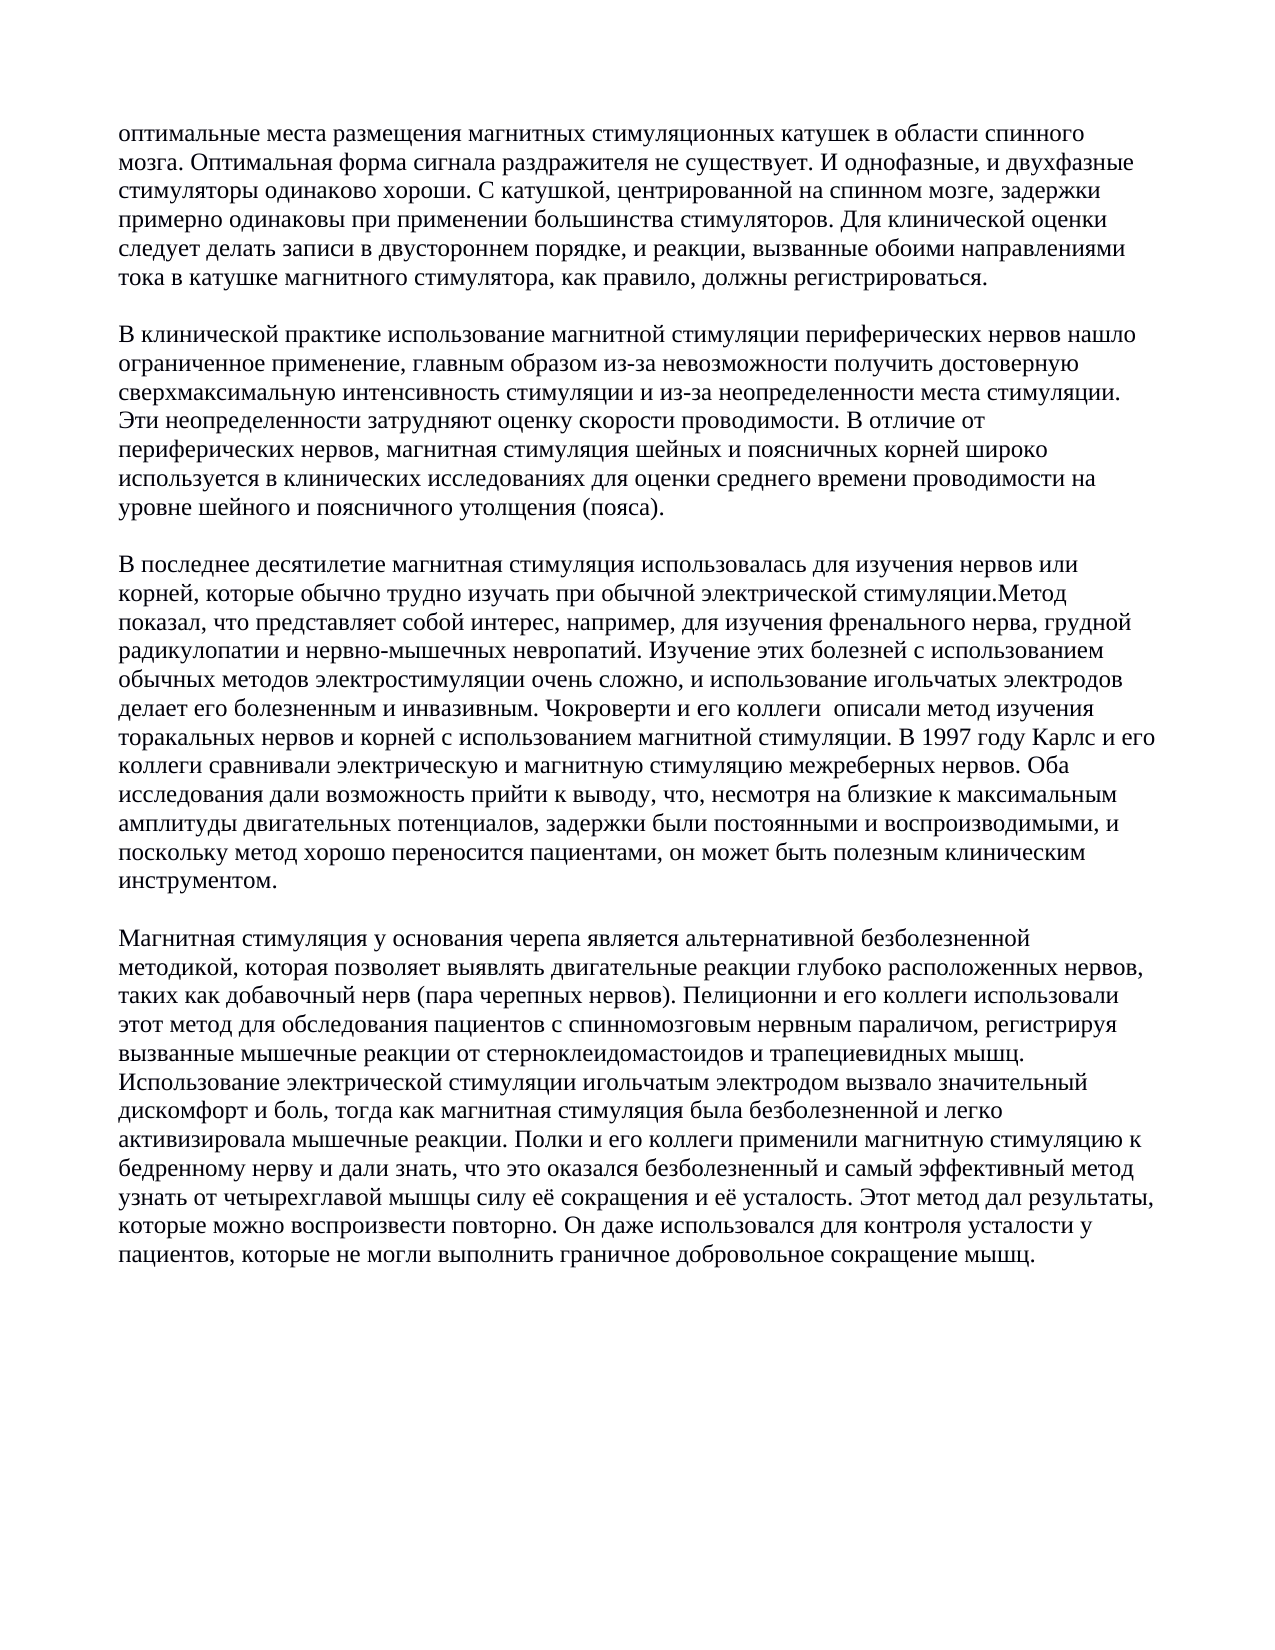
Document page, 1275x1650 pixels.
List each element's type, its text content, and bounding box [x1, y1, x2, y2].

text оптимальные места размещения магнитных стимуляционных катушек в области спинного мозга. Оптимальная форма сигнала раздражителя не существует. И однофазные, и двухфазные стимуляторы одинаково хороши. С катушкой, центрированной на спинном мозге, задержки примерно одинаковы при применении большинства стимуляторов. Для клинической оценки следует делать записи в двустороннем порядке, и реакции, вызванные обоими направлениями тока в катушке магнитного стимулятора, как правило, должны регистрироваться. [118, 118, 1157, 291]
text В последнее десятилетие магнитная стимуляция использовалась для изучения нервов или корней, которые обычно трудно изучать при обычной электрической стимуляции.Метод показал, что представляет собой интерес, например, для изучения френального нерва, грудной радикулопатии и нервно-мышечных невропатий. Изучение этих болезней с использованием обычных методов электростимуляции очень сложно, и использование игольчатых электродов делает его болезненным и инвазивным. Чокроверти и его коллеги описали метод изучения торакальных нервов и корней с использованием магнитной стимуляции. В 1997 году Карлс и его коллеги сравнивали электрическую и магнитную стимуляцию межреберных нервов. Оба исследования дали возможность прийти к выводу, что, несмотря на близкие к максимальным амплитуды двигательных потенциалов, задержки были постоянными и воспроизводимыми, и поскольку метод хорошо переносится пациентами, он может быть полезным клиническим инструментом. [118, 549, 1157, 894]
text Магнитная стимуляция у основания черепа является альтернативной безболезненной методикой, которая позволяет выявлять двигательные реакции глубоко расположенных нервов, таких как добавочный нерв (пара черепных нервов). Пелиционни и его коллеги использовали этот метод для обследования пациентов с спинномозговым нервным параличом, регистрируя вызванные мышечные реакции от стерноклеидомастоидов и трапециевидных мышц. Использование электрической стимуляции игольчатым электродом вызвало значительный дискомфорт и боль, тогда как магнитная стимуляция была безболезненной и легко активизировала мышечные реакции. Полки и его коллеги применили магнитную стимуляцию к бедренному нерву и дали знать, что это оказался безболезненный и самый эффективный метод узнать от четырехглавой мышцы силу её сокращения и её усталость. Этот метод дал результаты, которые можно воспроизвести повторно. Он даже использовался для контроля усталости у пациентов, которые не могли выполнить граничное добровольное сокращение мышц. [118, 923, 1157, 1268]
text В клинической практике использование магнитной стимуляции периферических нервов нашло ограниченное применение, главным образом из-за невозможности получить достоверную сверхмаксимальную интенсивность стимуляции и из-за неопределенности места стимуляции. Эти неопределенности затрудняют оценку скорости проводимости. В отличие от периферических нервов, магнитная стимуляция шейных и поясничных корней широко используется в клинических исследованиях для оценки среднего времени проводимости на уровне шейного и поясничного утолщения (пояса). [118, 319, 1157, 521]
